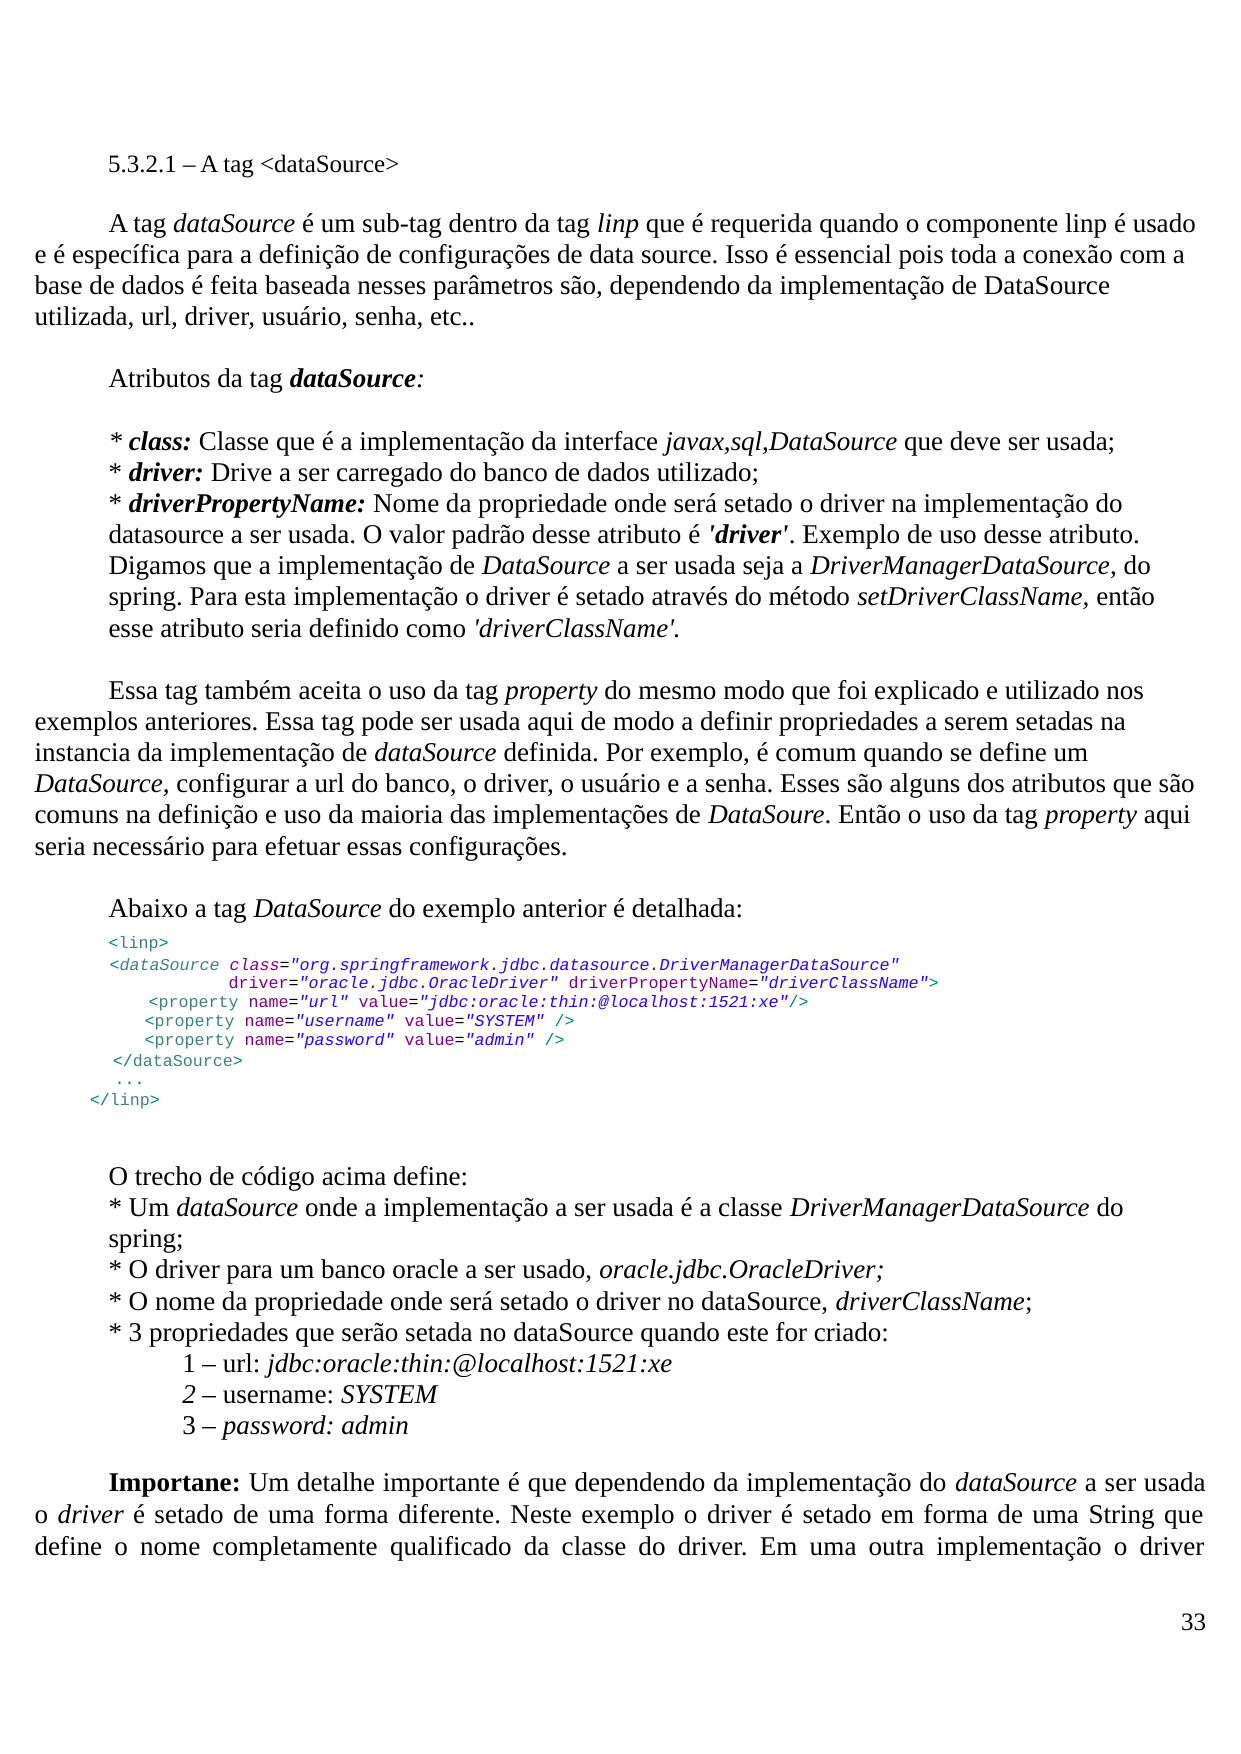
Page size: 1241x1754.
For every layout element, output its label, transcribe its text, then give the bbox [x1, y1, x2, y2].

text 5.3.2.1 – A tag <dataSource> [108, 149, 1206, 178]
text </dataSource> [34, 1050, 1206, 1071]
text * driver: Drive a ser carregado do banco de dados utilizado; [34, 456, 1206, 487]
text <property name="password" value="admin" /> [34, 1031, 1206, 1050]
text Abaixo a tag DataSource do exemplo anterior é detalhada: [34, 892, 1206, 923]
text * driverPropertyName: Nome da propriedade onde será setado o driver na implementação do datasource a ser usada. O valor padrão desse atributo é 'driver'. Exemplo de uso desse atributo. Digamos que a implementação de DataSource a ser usada seja a DriverManagerDataSource, do spring. Para esta implementação o driver é setado através do método setDriverClassName, então esse atributo seria definido como 'driverClassName'. [34, 487, 1206, 643]
text <property name="url" value="jdbc:oracle:thin:@localhost:1521:xe"/> [34, 994, 1206, 1013]
text Atributos da tag dataSource: [34, 362, 1206, 394]
text * O nome da propriedade onde será setado o driver no dataSource, driverClassName; [34, 1285, 1206, 1316]
text O trecho de código acima define: [34, 1158, 1206, 1191]
text 2 – username: SYSTEM [34, 1378, 1206, 1409]
text ... [34, 1071, 1206, 1090]
text Importane: Um detalhe importante é que dependendo da implementação do dataSource a ser usada o driver é setado de uma forma diferente. Neste exemplo o driver é setado em forma de uma String que define o nome completamente qualificado da classe do driver. Em uma outra implementação o driver [34, 1466, 1206, 1561]
text Essa tag também aceita o uso da tag property do mesmo modo que foi explicado e utilizado nos exemplos anteriores. Essa tag pode ser usada aqui de modo a definir propriedades a serem setadas na instancia da implementação de dataSource definida. Por exemplo, é comum quando se define um DataSource, configurar a url do banco, o driver, o usuário e a senha. Esses são alguns dos atributos que são comuns na definição e uso da maioria das implementações de DataSoure. Então o uso da tag property aqui seria necessário para efetuar essas configurações. [34, 674, 1206, 861]
text * O driver para um banco oracle a ser usado, oracle.jdbc.OracleDriver; [34, 1253, 1206, 1285]
text driver="oracle.jdbc.OracleDriver" driverPropertyName="driverClassName"> [34, 975, 1206, 994]
text * 3 propriedades que serão setada no dataSource quando este for criado: [34, 1316, 1206, 1347]
text </linp> [2, 1090, 1206, 1110]
text <linp> [34, 923, 1206, 954]
text * Um dataSource onde a implementação a ser usada é a classe DriverManagerDataSource do spring; [34, 1191, 1206, 1253]
text <property name="username" value="SYSTEM" /> [34, 1013, 1206, 1031]
text A tag dataSource é um sub-tag dentro da tag linp que é requerida quando o componente linp é usado e é específica para a definição de configurações de data source. Isso é essencial pois toda a conexão com a base de dados é feita baseada nesses parâmetros são, dependendo da implementação de DataSource utilizada, url, driver, usuário, senha, etc.. [34, 207, 1206, 331]
text <dataSource class="org.springframework.jdbc.datasource.DriverManagerDataSource" [34, 954, 1206, 975]
text 3 – password: admin [34, 1409, 1206, 1440]
text 1 – url: jdbc:oracle:thin:@localhost:1521:xe [34, 1347, 1206, 1378]
text * class: Classe que é a implementação da interface javax,sql,DataSource que deve ser usada; [34, 425, 1206, 456]
